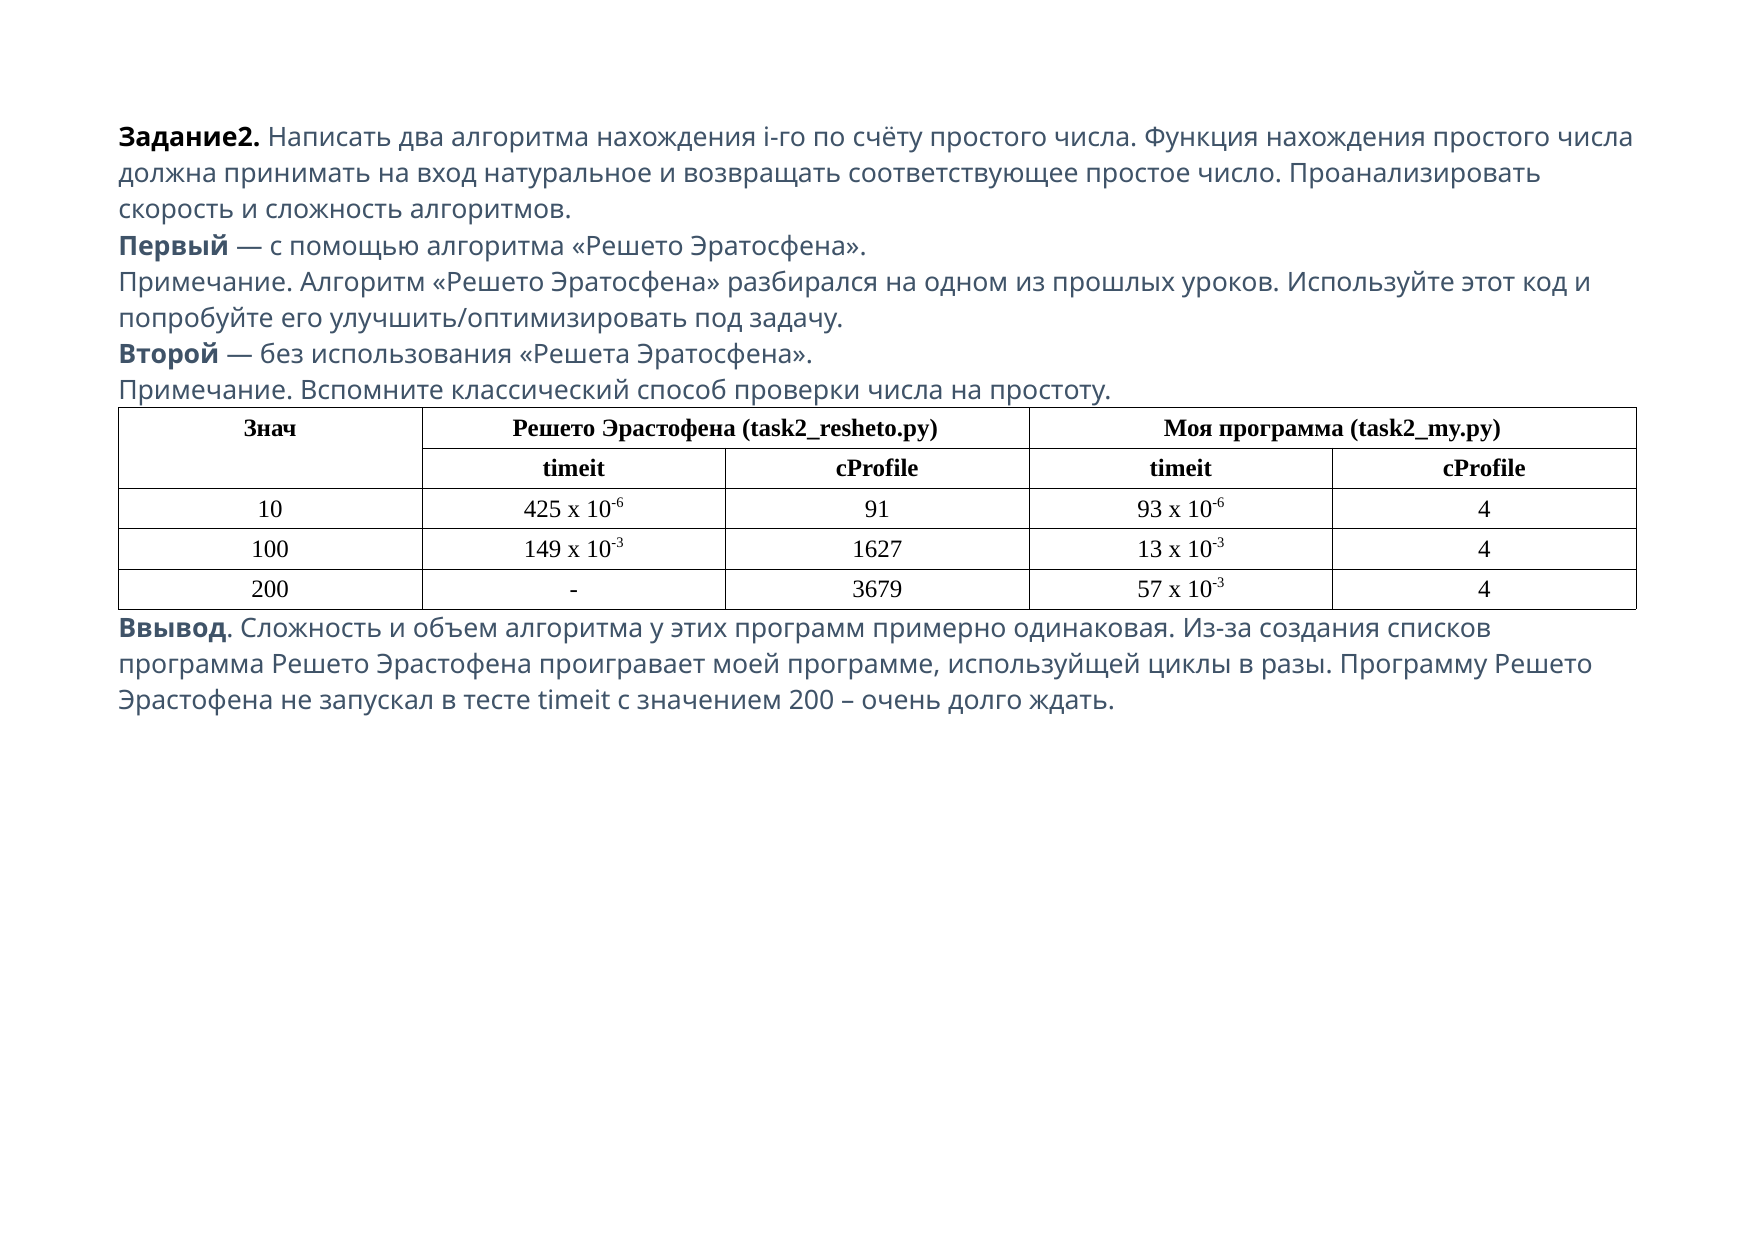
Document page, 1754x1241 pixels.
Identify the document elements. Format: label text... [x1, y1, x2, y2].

table_header Решето Эрастофена (task2_resheto.py) [423, 408, 1029, 448]
text Второй — без использования «Решета Эратосфена». [118, 335, 1636, 371]
table_cell timeit [423, 449, 725, 488]
table_cell 91 [726, 489, 1029, 528]
text Задание2. Написать два алгоритма нахождения i-го по счёту простого числа. Функция нахождения простого числа должна принимать на вход натуральное и возвращать соответствующее простое число. Проанализировать скорость и сложность алгоритмов. [118, 118, 1636, 227]
table_cell 100 [119, 529, 422, 568]
text Первый — с помощью алгоритма «Решето Эратосфена». [118, 227, 1636, 263]
table_cell 4 [1333, 489, 1636, 528]
table_cell 425 x 10-6 [423, 489, 725, 528]
table_cell 200 [119, 570, 422, 609]
table_cell 4 [1333, 529, 1636, 568]
text Примечание. Алгоритм «Решето Эратосфена» разбирался на одном из прошлых уроков. Используйте этот код и попробуйте его улучшить/оптимизировать под задачу. [118, 263, 1636, 335]
table_cell 13 x 10-3 [1030, 529, 1332, 568]
table_cell 3679 [726, 570, 1029, 609]
table_cell 1627 [726, 529, 1029, 568]
table_cell 93 x 10-6 [1030, 489, 1332, 528]
table_header Моя программа (task2_my.py) [1030, 408, 1636, 448]
text Примечание. Вспомните классический способ проверки числа на простоту. [118, 371, 1636, 407]
table_cell cProfile [1333, 449, 1636, 488]
table_cell 4 [1333, 570, 1636, 609]
table_cell timeit [1030, 449, 1332, 488]
table_cell 149 x 10-3 [423, 529, 725, 568]
table_cell cProfile [726, 449, 1029, 488]
table_cell - [423, 570, 725, 609]
text Ввывод. Сложность и объем алгоритма у этих программ примерно одинаковая. Из-за создания списков программа Решето Эрастофена проигравает моей программе, используйщей циклы в разы. Программу Решето Эрастофена не запускал в тесте timeit с значением 200 – очень долго ждать. [118, 610, 1636, 717]
table_header Знач [119, 408, 422, 488]
table_cell 10 [119, 489, 422, 528]
table_cell 57 x 10-3 [1030, 570, 1332, 609]
